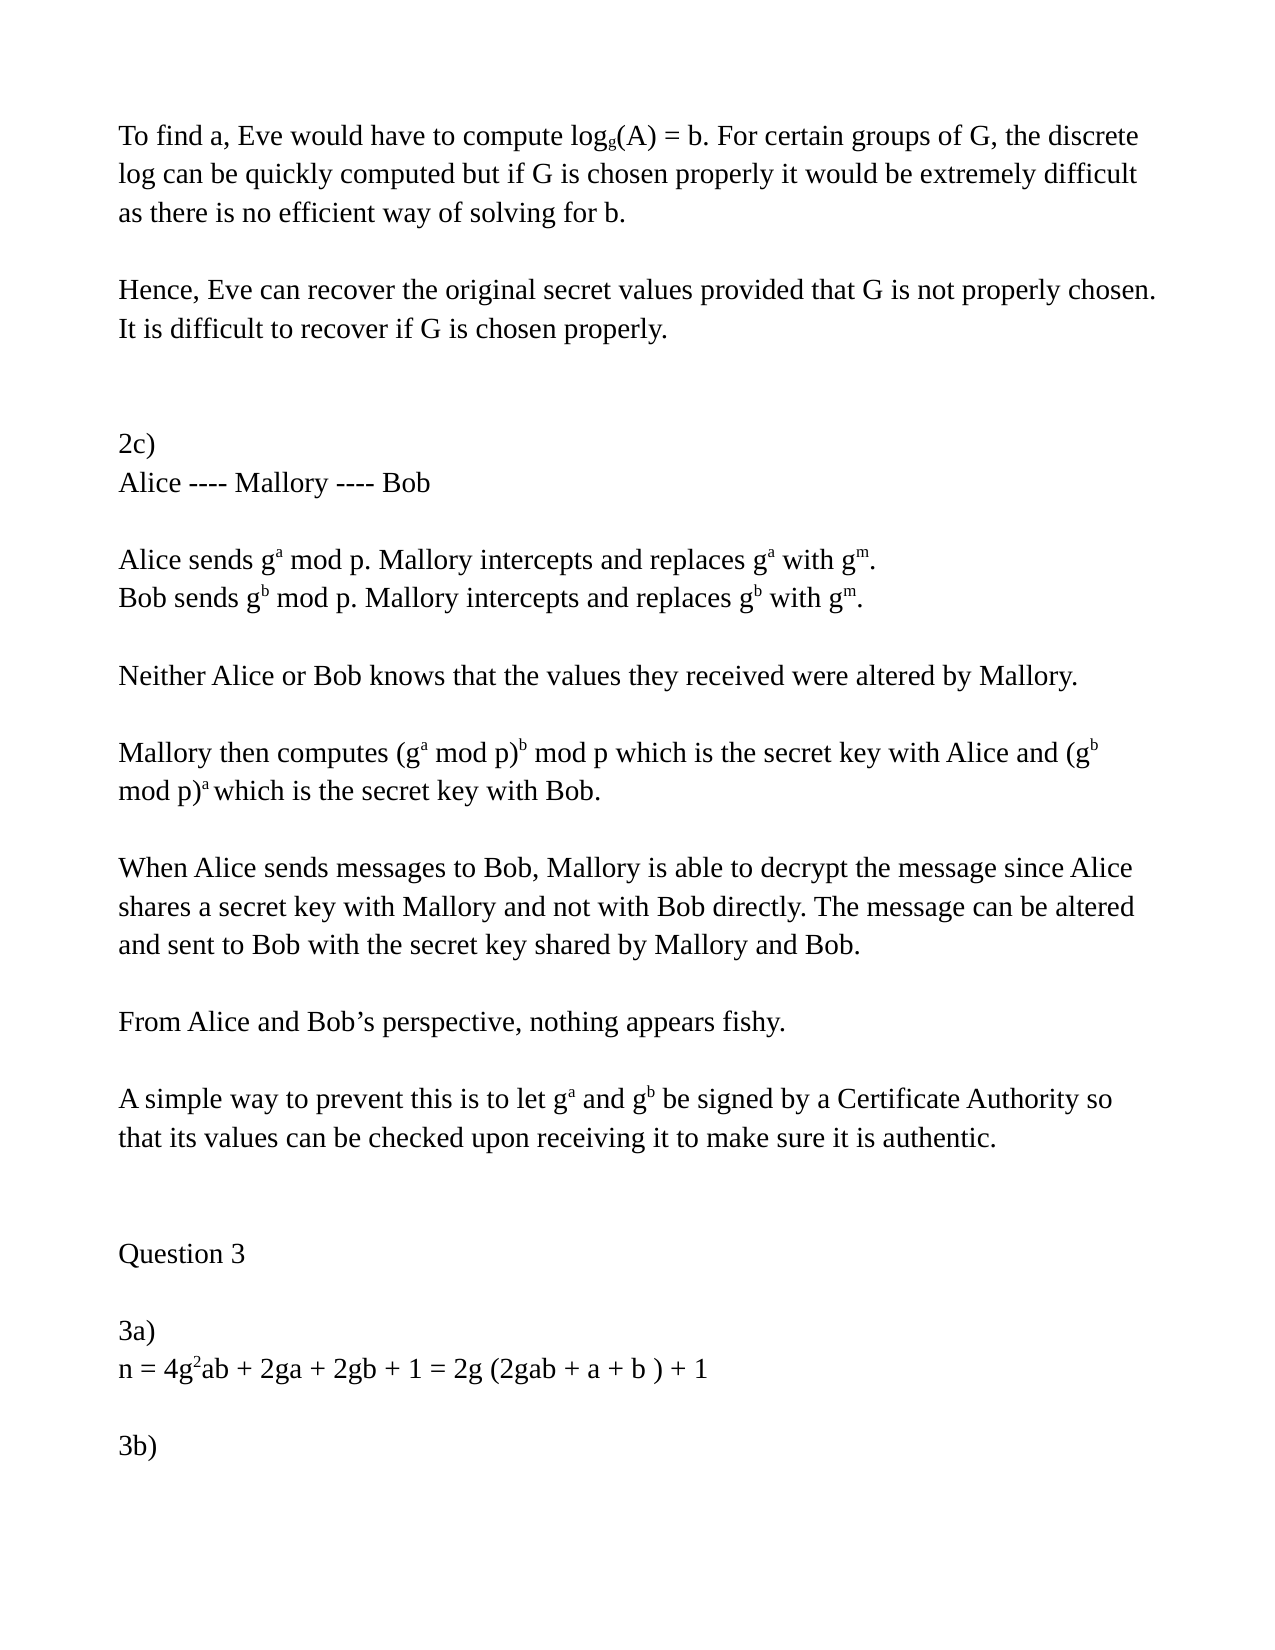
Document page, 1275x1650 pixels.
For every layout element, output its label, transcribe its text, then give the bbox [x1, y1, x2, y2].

text n = 4g2ab + 2ga + 2gb + 1 = 2g (2gab + a + b ) + 1 [118, 1351, 1157, 1385]
text To find a, Eve would have to compute logg(A) = b. For certain groups of G, the discrete log can be quickly computed but if G is chosen properly it would be extremely difficult as there is no efficient way of solving for b. [118, 118, 1157, 229]
text Neither Alice or Bob knows that the values they received were altered by Mallory. [118, 619, 1157, 691]
text 3b) [118, 1428, 1157, 1462]
text Alice ---- Mallory ---- Bob [118, 465, 1157, 498]
text Question 3 [118, 1236, 1157, 1269]
text 3a) [118, 1313, 1157, 1346]
text From Alice and Bob’s perspective, nothing appears fishy. [118, 1004, 1157, 1038]
text When Alice sends messages to Bob, Mallory is able to decrypt the message since Alice shares a secret key with Mallory and not with Bob directly. The message can be altered and sent to Bob with the secret key shared by Mallory and Bob. [118, 850, 1157, 961]
text Hence, Eve can recover the original secret values provided that G is not properly chosen. It is difficult to recover if G is chosen properly. [118, 272, 1157, 344]
text A simple way to prevent this is to let ga and gb be signed by a Certificate Authority so that its values can be checked upon receiving it to make sure it is authentic. [118, 1082, 1157, 1154]
text 2c) [118, 426, 1157, 460]
text Alice sends ga mod p. Mallory intercepts and replaces ga with gm. [118, 542, 1157, 576]
text Bob sends gb mod p. Mallory intercepts and replaces gb with gm. [118, 581, 1157, 614]
text Mallory then computes (ga mod p)b mod p which is the secret key with Alice and (gb mod p)a which is the secret key with Bob. [118, 735, 1157, 807]
